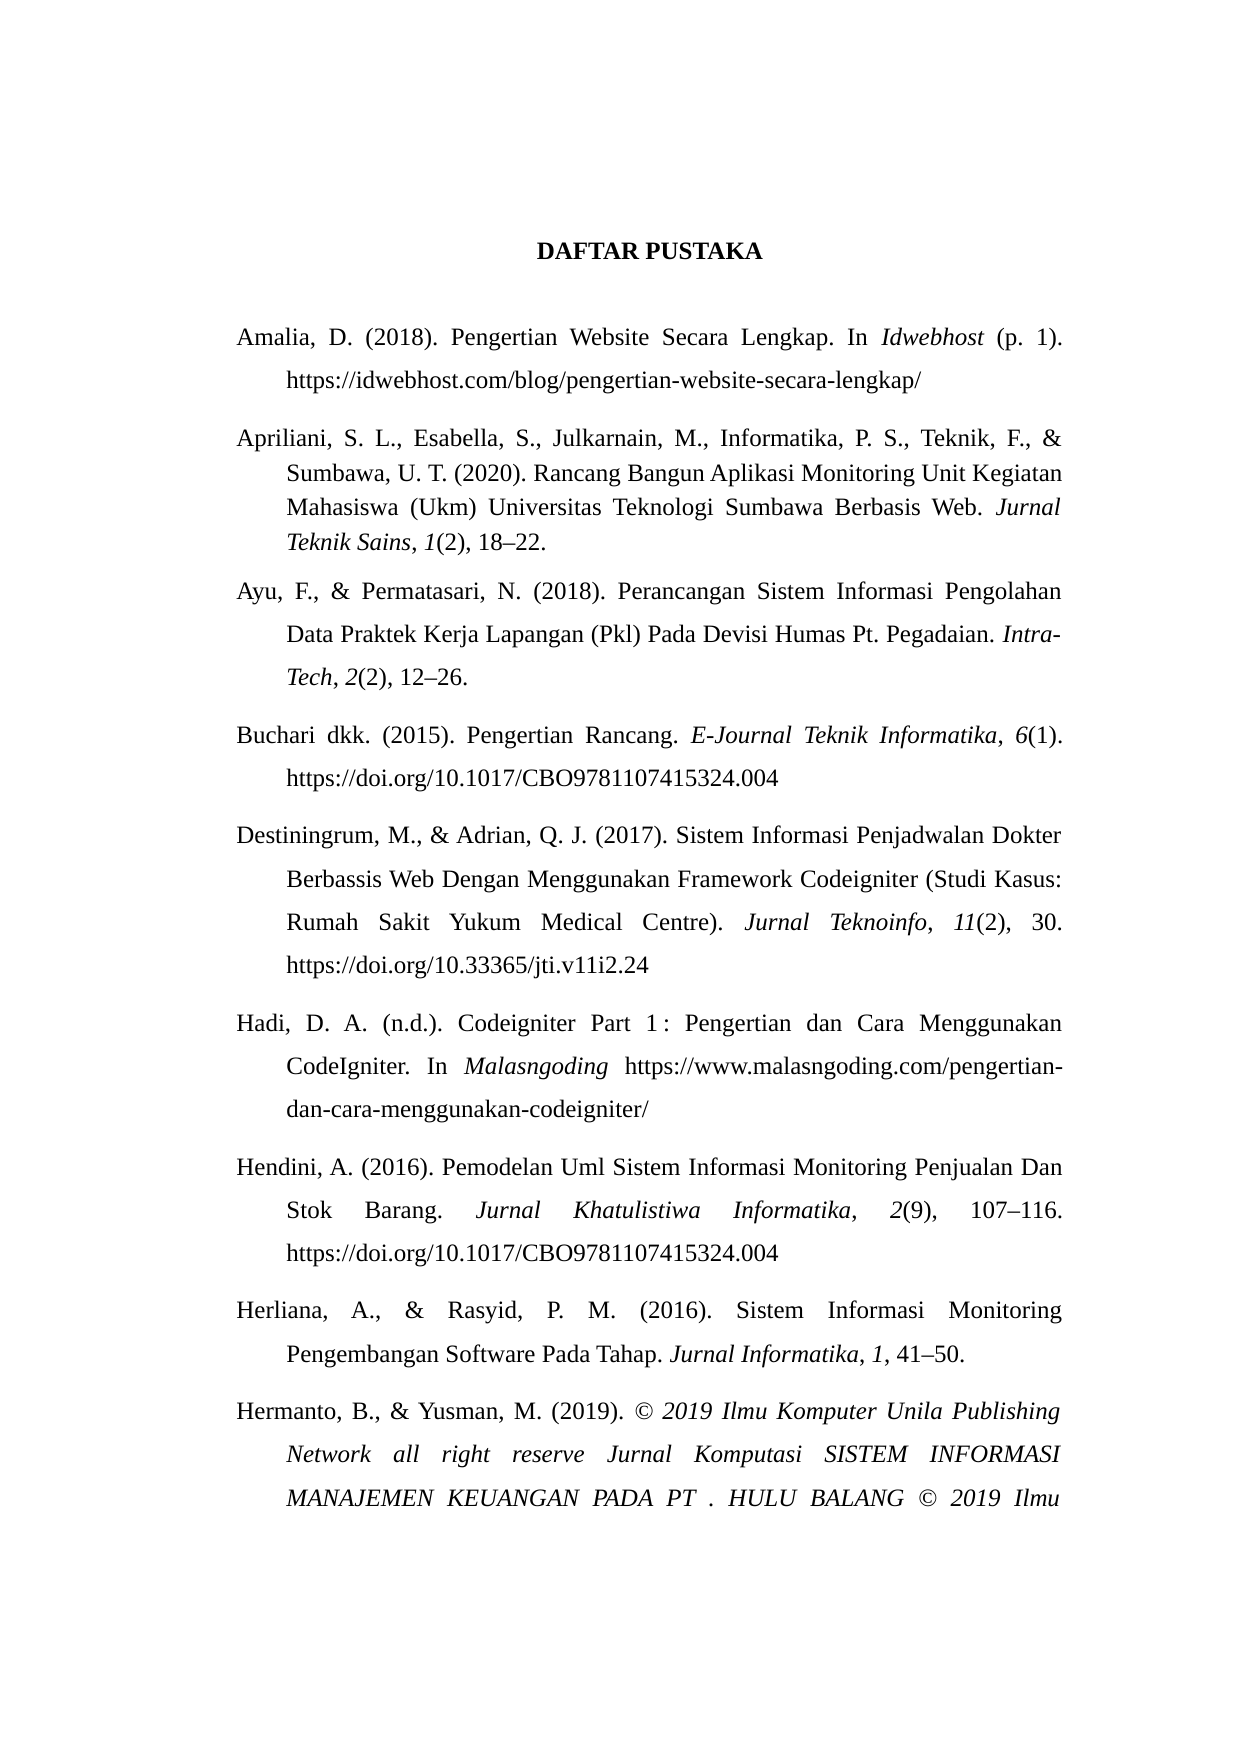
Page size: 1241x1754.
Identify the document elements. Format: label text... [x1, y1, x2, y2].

text DAFTAR PUSTAKA [236, 236, 1063, 265]
text Hendini, A. (2016). Pemodelan Uml Sistem Informasi Monitoring Penjualan Dan Stok Barang. Jurnal Khatulistiwa Informatika, 2(9), 107–116. https://doi.org/10.1017/CBO9781107415324.004 [236, 1152, 1063, 1267]
text Destiningrum, M., & Adrian, Q. J. (2017). Sistem Informasi Penjadwalan Dokter Berbassis Web Dengan Menggunakan Framework Codeigniter (Studi Kasus: Rumah Sakit Yukum Medical Centre). Jurnal Teknoinfo, 11(2), 30. https://doi.org/10.33365/jti.v11i2.24 [236, 821, 1063, 979]
text Hadi, D. A. (n.d.). Codeigniter Part 1 : Pengertian dan Cara Menggunakan CodeIgniter. In Malasngoding https://www.malasngoding.com/pengertian-dan-cara-menggunakan-codeigniter/ [236, 1008, 1063, 1123]
text Herliana, A., & Rasyid, P. M. (2016). Sistem Informasi Monitoring Pengembangan Software Pada Tahap. Jurnal Informatika, 1, 41–50. [236, 1296, 1063, 1367]
text Hermanto, B., & Yusman, M. (2019). © 2019 Ilmu Komputer Unila Publishing Network all right reserve Jurnal Komputasi SISTEM INFORMASI MANAJEMEN KEUANGAN PADA PT . HULU BALANG © 2019 Ilmu [236, 1396, 1063, 1511]
text Buchari dkk. (2015). Pengertian Rancang. E-Journal Teknik Informatika, 6(1). https://doi.org/10.1017/CBO9781107415324.004 [236, 720, 1063, 792]
text ⁠⁠⁠ [236, 294, 1063, 322]
text Amalia, D. (2018). Pengertian Website Secara Lengkap. In Idwebhost (p. 1). https://idwebhost.com/blog/pengertian-website-secara-lengkap/ [236, 322, 1063, 394]
text Ayu, F., & Permatasari, N. (2018). Perancangan Sistem Informasi Pengolahan Data Praktek Kerja Lapangan (Pkl) Pada Devisi Humas Pt. Pegadaian. Intra-Tech, 2(2), 12–26. [236, 576, 1063, 691]
text Apriliani, S. L., Esabella, S., Julkarnain, M., Informatika, P. S., Teknik, F., & Sumbawa, U. T. (2020). Rancang Bangun Aplikasi Monitoring Unit Kegiatan Mahasiswa (Ukm) Universitas Teknologi Sumbawa Berbasis Web. Jurnal Teknik Sains, 1(2), 18–22. [236, 423, 1063, 556]
